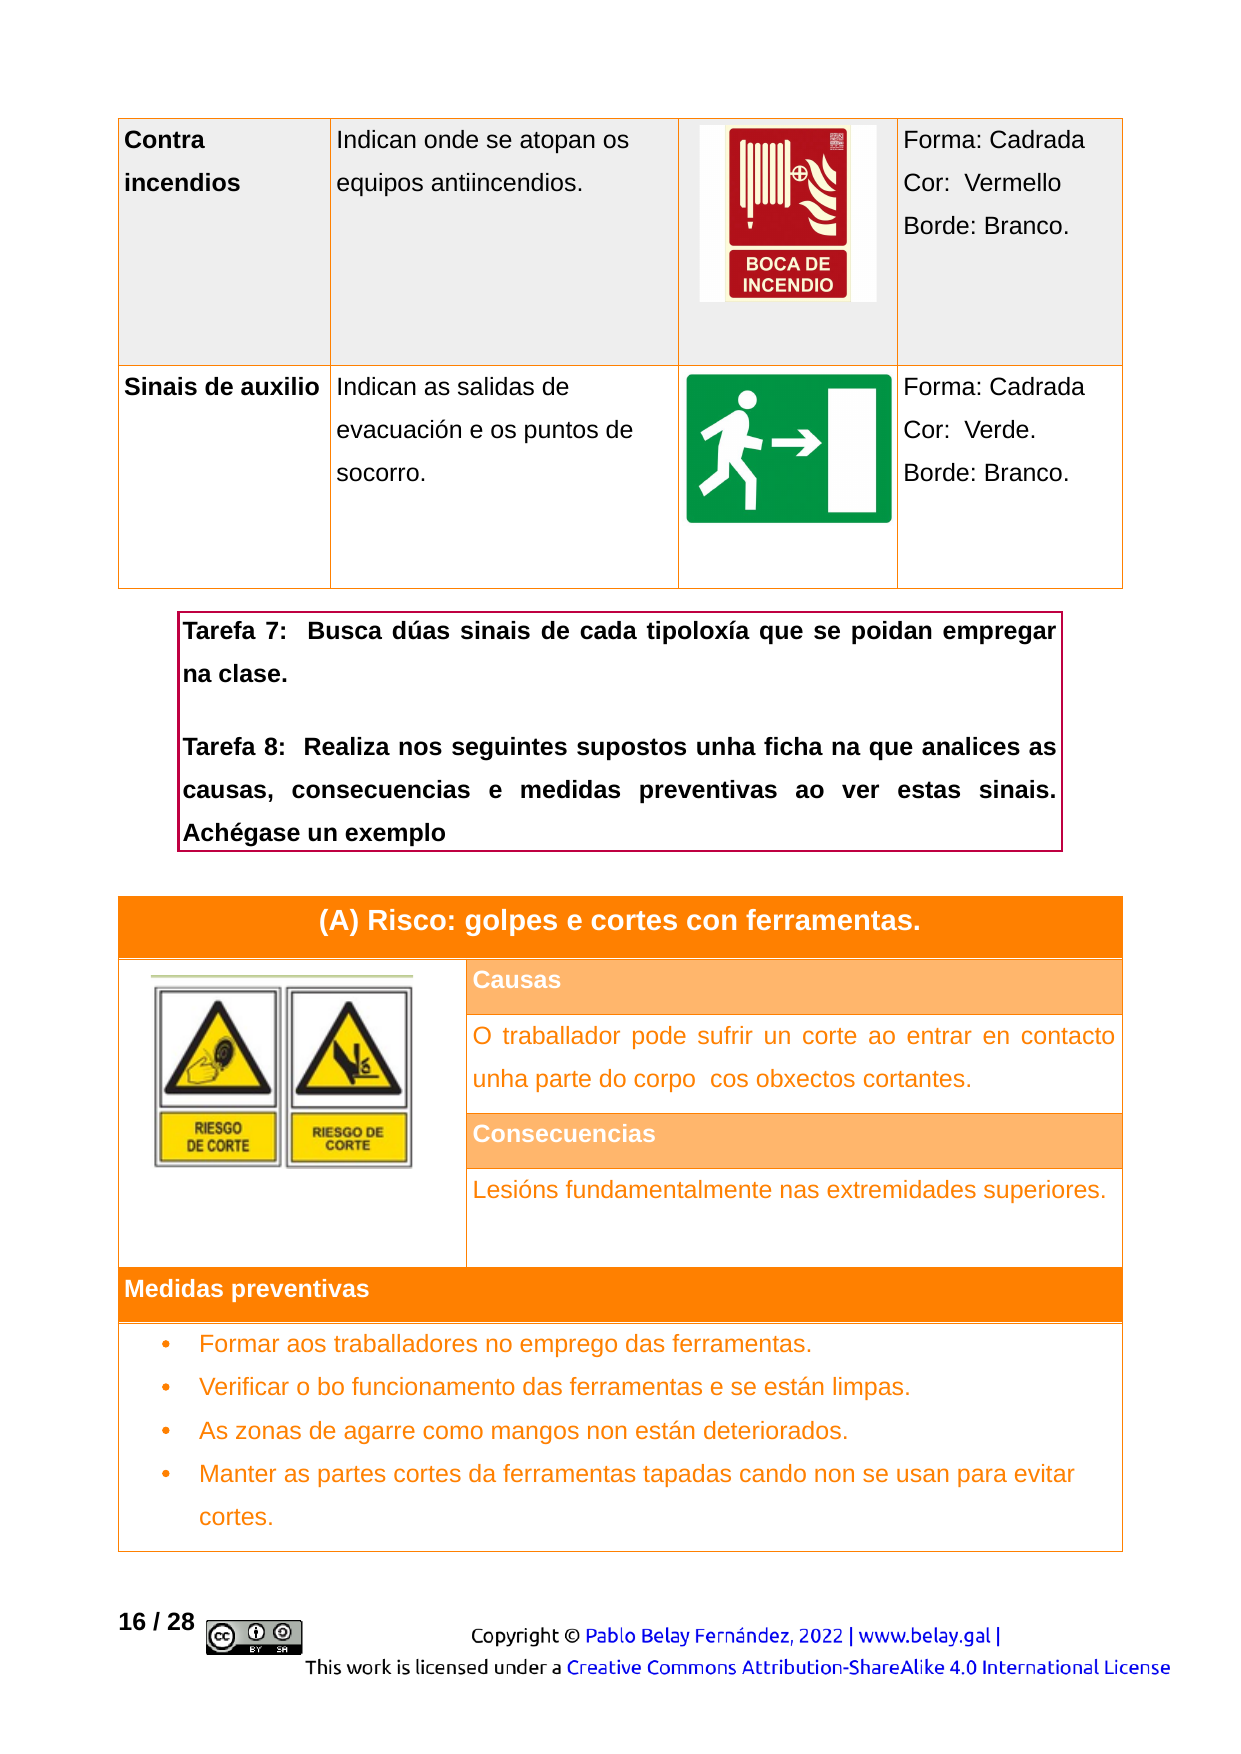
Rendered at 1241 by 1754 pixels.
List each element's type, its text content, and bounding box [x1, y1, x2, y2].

table_header (A) Risco: golpes e cortes con ferramentas. [119, 897, 1122, 958]
table_cell [119, 960, 466, 1267]
table_cell Formar aos traballadores no emprego das ferramentas. Verificar o bo funcionamento das ferramentas e se están limpas. As zonas de agarre como mangos non están deteriorados. Manter as partes cortes da ferramentas tapadas cando non se usan para evitar cortes. [119, 1324, 1122, 1551]
table_cell [679, 366, 897, 588]
table_cell Sinais de auxilio [119, 366, 330, 588]
text Tarefa 8: Realiza nos seguintes supostos unha ficha na que analices as causas, consecuencias e medidas preventivas ao ver estas sinais. Achégase un exemplo [180, 727, 1061, 850]
table_cell Indican as salidas de evacuación e os puntos de socorro. [331, 366, 678, 588]
text Tarefa 7: Busca dúas sinais de cada tipoloxía que se poidan empregar na clase. [180, 613, 1061, 688]
table_cell Consecuencias [467, 1114, 1122, 1168]
table_cell Lesións fundamentalmente nas extremidades superiores. [467, 1169, 1122, 1267]
picture [699, 125, 877, 302]
table_cell O traballador pode sufrir un corte ao entrar en contacto unha parte do corpo cos obxectos cortantes. [467, 1015, 1122, 1113]
picture [150, 975, 414, 1169]
table_cell Contra incendios [119, 119, 330, 365]
table_cell Indican onde se atopan os equipos antiincendios. [331, 119, 678, 365]
picture [681, 372, 895, 526]
table_cell Forma: Cadrada Cor: Verde. Borde: Branco. [898, 366, 1122, 588]
table_cell Forma: Cadrada Cor: Vermello Borde: Branco. [898, 119, 1122, 365]
table_cell Causas [467, 960, 1122, 1014]
table_cell [679, 119, 897, 365]
table_cell Medidas preventivas [119, 1268, 1122, 1322]
picture [200, 1604, 1205, 1690]
